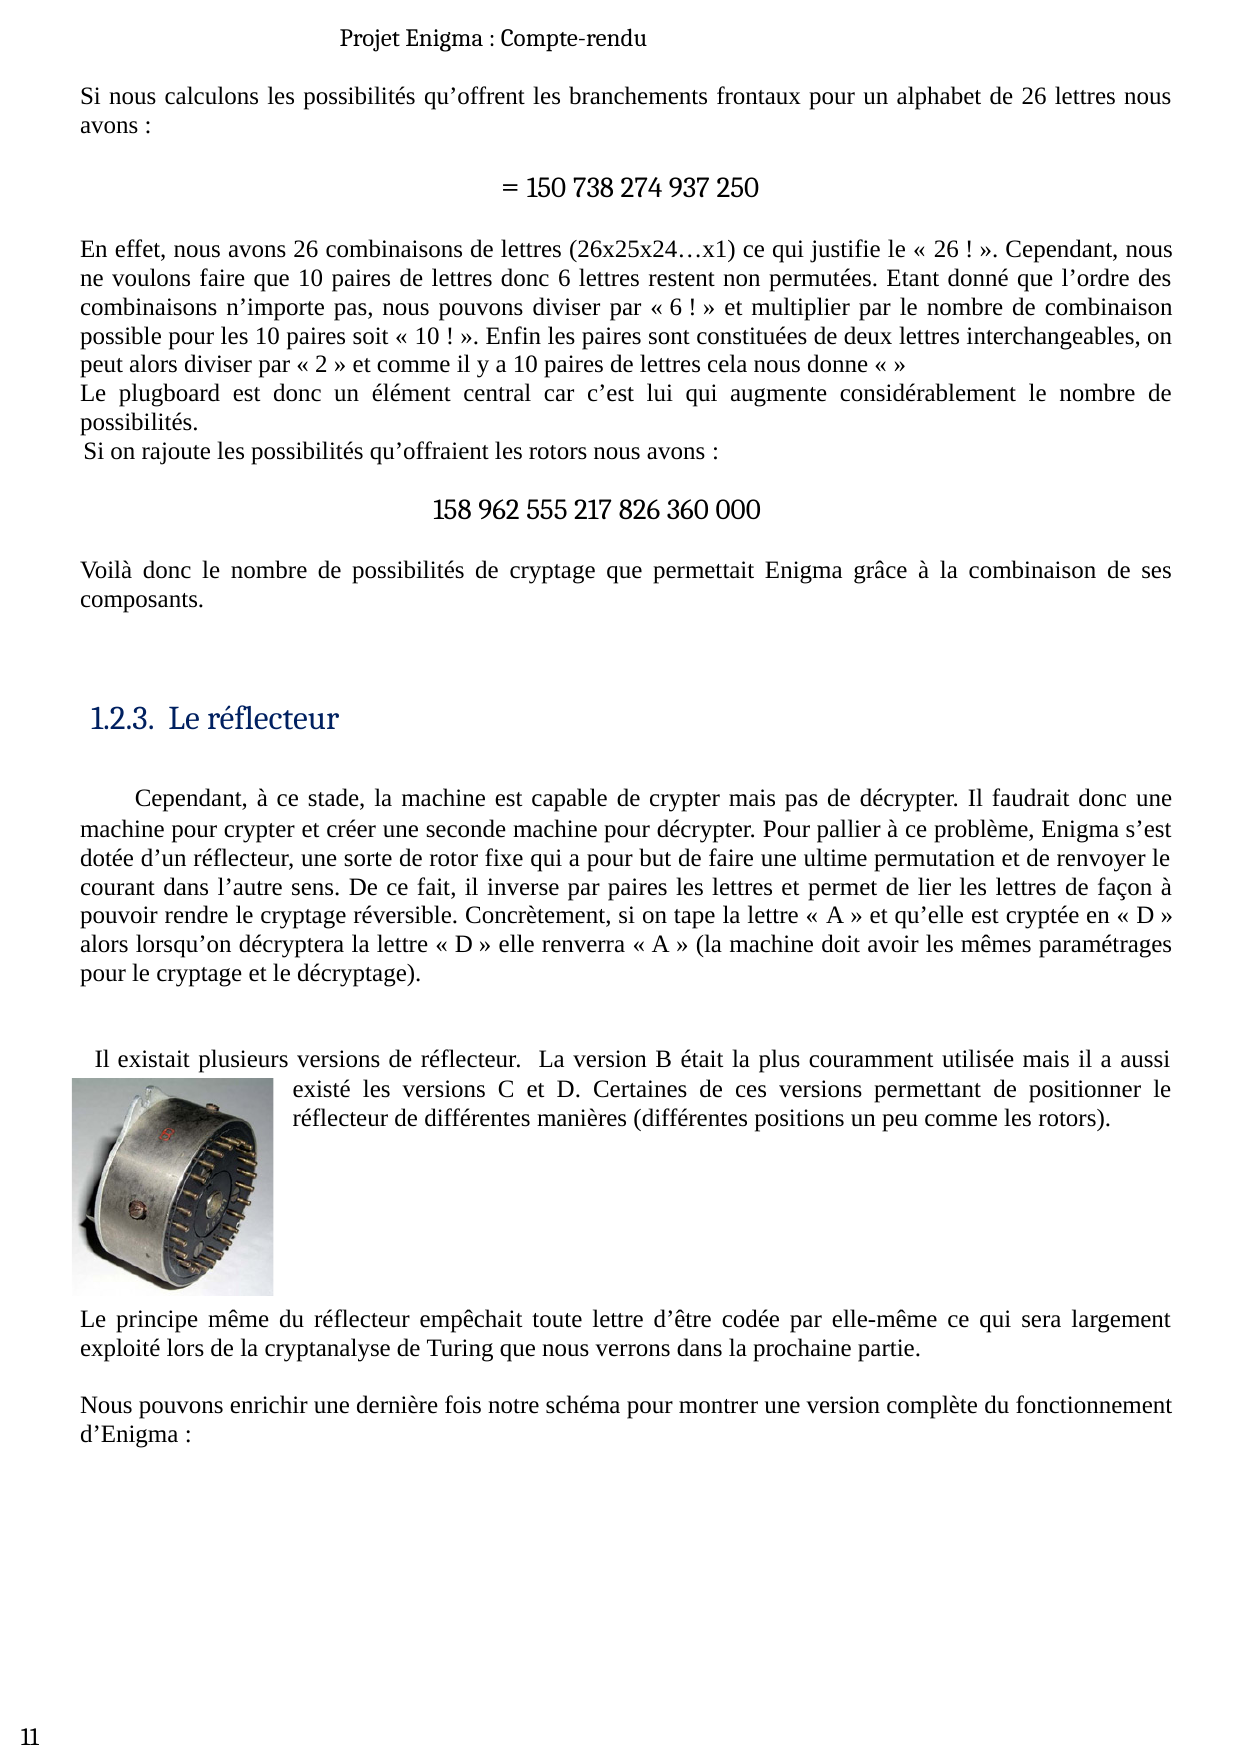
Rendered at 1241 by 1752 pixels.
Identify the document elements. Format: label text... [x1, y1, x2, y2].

text Cependant, à ce stade, la machine est capable de crypter mais pas de décrypter. Il faudrait donc une machine pour crypter et créer une seconde machine pour décrypter. Pour pallier à ce problème, Enigma s’est dotée d’un réflecteur, une sorte de rotor fixe qui a pour but de faire une ultime permutation et de renvoyer le courant dans l’autre sens. De ce fait, il inverse par paires les lettres et permet de lier les lettres de façon à pouvoir rendre le cryptage réversible. Concrètement, si on tape la lettre « A » et qu’elle est cryptée en « D » alors lorsqu’on décryptera la lettre « D » elle renverra « A » (la machine doit avoir les mêmes paramétrages pour le cryptage et le décryptage). [65, 776, 1173, 987]
picture [71, 1078, 274, 1296]
text Nous pouvons enrichir une dernière fois notre schéma pour montrer une version complète du fonctionnement d’Enigma : [80, 1390, 1173, 1448]
text 158 962 555 217 826 360 000 [21, 493, 1173, 527]
text Le principe même du réflecteur empêchait toute lettre d’être codée par elle-même ce qui sera largement exploité lors de la cryptanalyse de Turing que nous verrons dans la prochaine partie. [80, 1304, 1173, 1361]
text Il existait plusieurs versions de réflecteur. La version B était la plus couramment utilisée mais il a aussi existé les versions C et D. Certaines de ces versions permettant de positionner le réflecteur de différentes manières (différentes positions un peu comme les rotors). [21, 1044, 1173, 1131]
text Voilà donc le nombre de possibilités de cryptage que permettait Enigma grâce à la combinaison de ses composants. [80, 556, 1173, 613]
text = 150 738 274 937 250 [80, 167, 1173, 206]
text Le plugboard est donc un élément central car c’est lui qui augmente considérablement le nombre de possibilités. [80, 378, 1173, 436]
text Si on rajoute les possibilités qu’offraient les rotors nous avons : [21, 436, 1173, 464]
text En effet, nous avons 26 combinaisons de lettres (26x25x24…x1) ce qui justifie le « 26 ! ». Cependant, nous ne voulons faire que 10 paires de lettres donc 6 lettres restent non permutées. Etant donné que l’ordre des combinaisons n’importe pas, nous pouvons diviser par « 6 ! » et multiplier par le nombre de combinaison possible pour les 10 paires soit « 10 ! ». Enfin les paires sont constituées de deux lettres interchangeables, on peut alors diviser par « 2 » et comme il y a 10 paires de lettres cela nous donne « » [80, 234, 1173, 378]
text 1.2.3. Le réflecteur [21, 699, 1173, 738]
text Si nous calculons les possibilités qu’offrent les branchements frontaux pour un alphabet de 26 lettres nous avons : [80, 81, 1173, 139]
